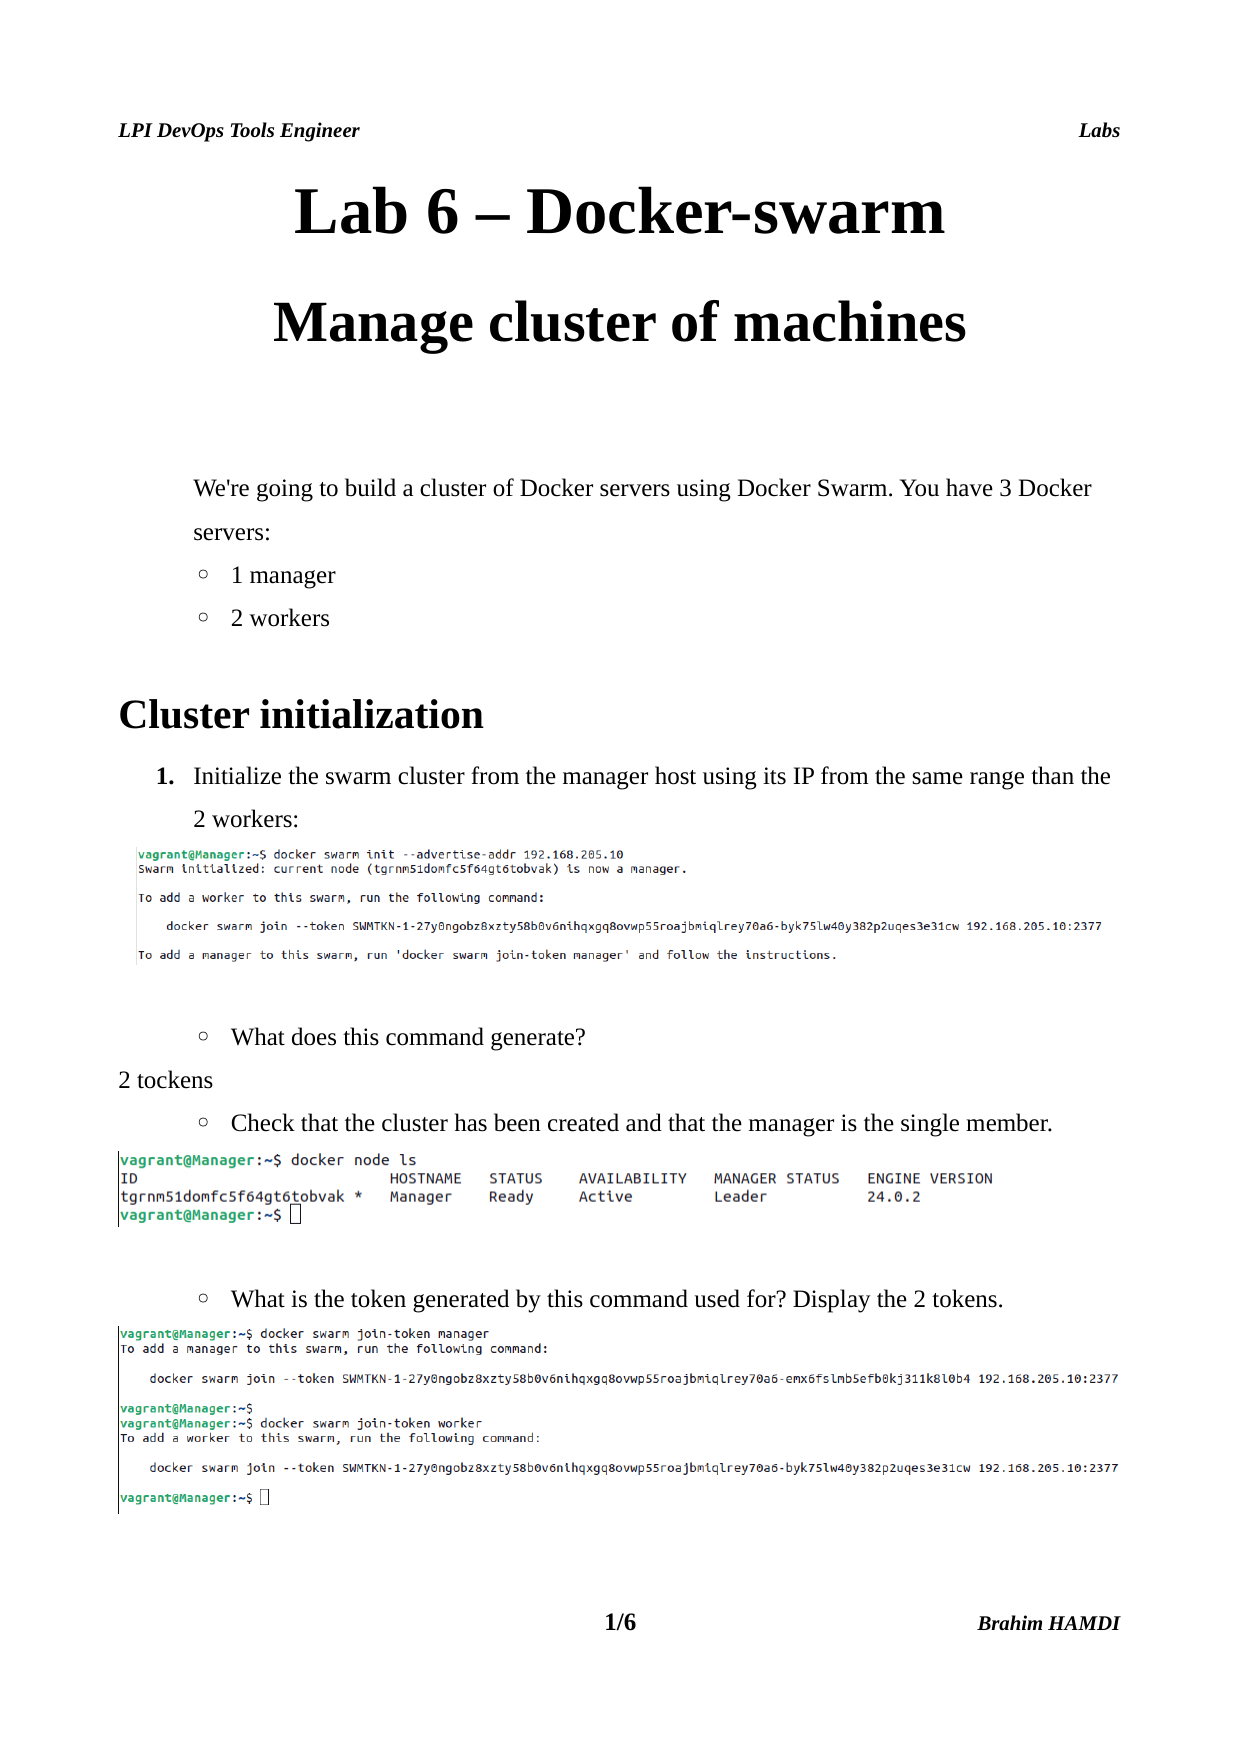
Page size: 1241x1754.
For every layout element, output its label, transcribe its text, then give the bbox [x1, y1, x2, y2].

picture [136, 847, 1104, 965]
text Manage cluster of machines [118, 287, 1122, 354]
text Cluster initialization [118, 689, 1122, 737]
text 2 tockens [118, 1065, 1122, 1094]
list What does this command generate? [193, 1022, 1122, 1051]
picture [118, 1326, 1123, 1514]
text Lab 6 – Docker-swarm [118, 172, 1122, 248]
list We're going to build a cluster of Docker servers using Docker Swarm. You have 3 Docker servers: [156, 473, 1122, 545]
list 2 workers [193, 603, 1122, 632]
list 1 manager [193, 560, 1122, 588]
picture [118, 1151, 1123, 1227]
list Initialize the swarm cluster from the manager host using its IP from the same range than the 2 workers: [156, 761, 1122, 833]
list What is the token generated by this command used for? Display the 2 tokens. [193, 1284, 1122, 1312]
list Check that the cluster has been created and that the manager is the single member. [193, 1108, 1122, 1137]
